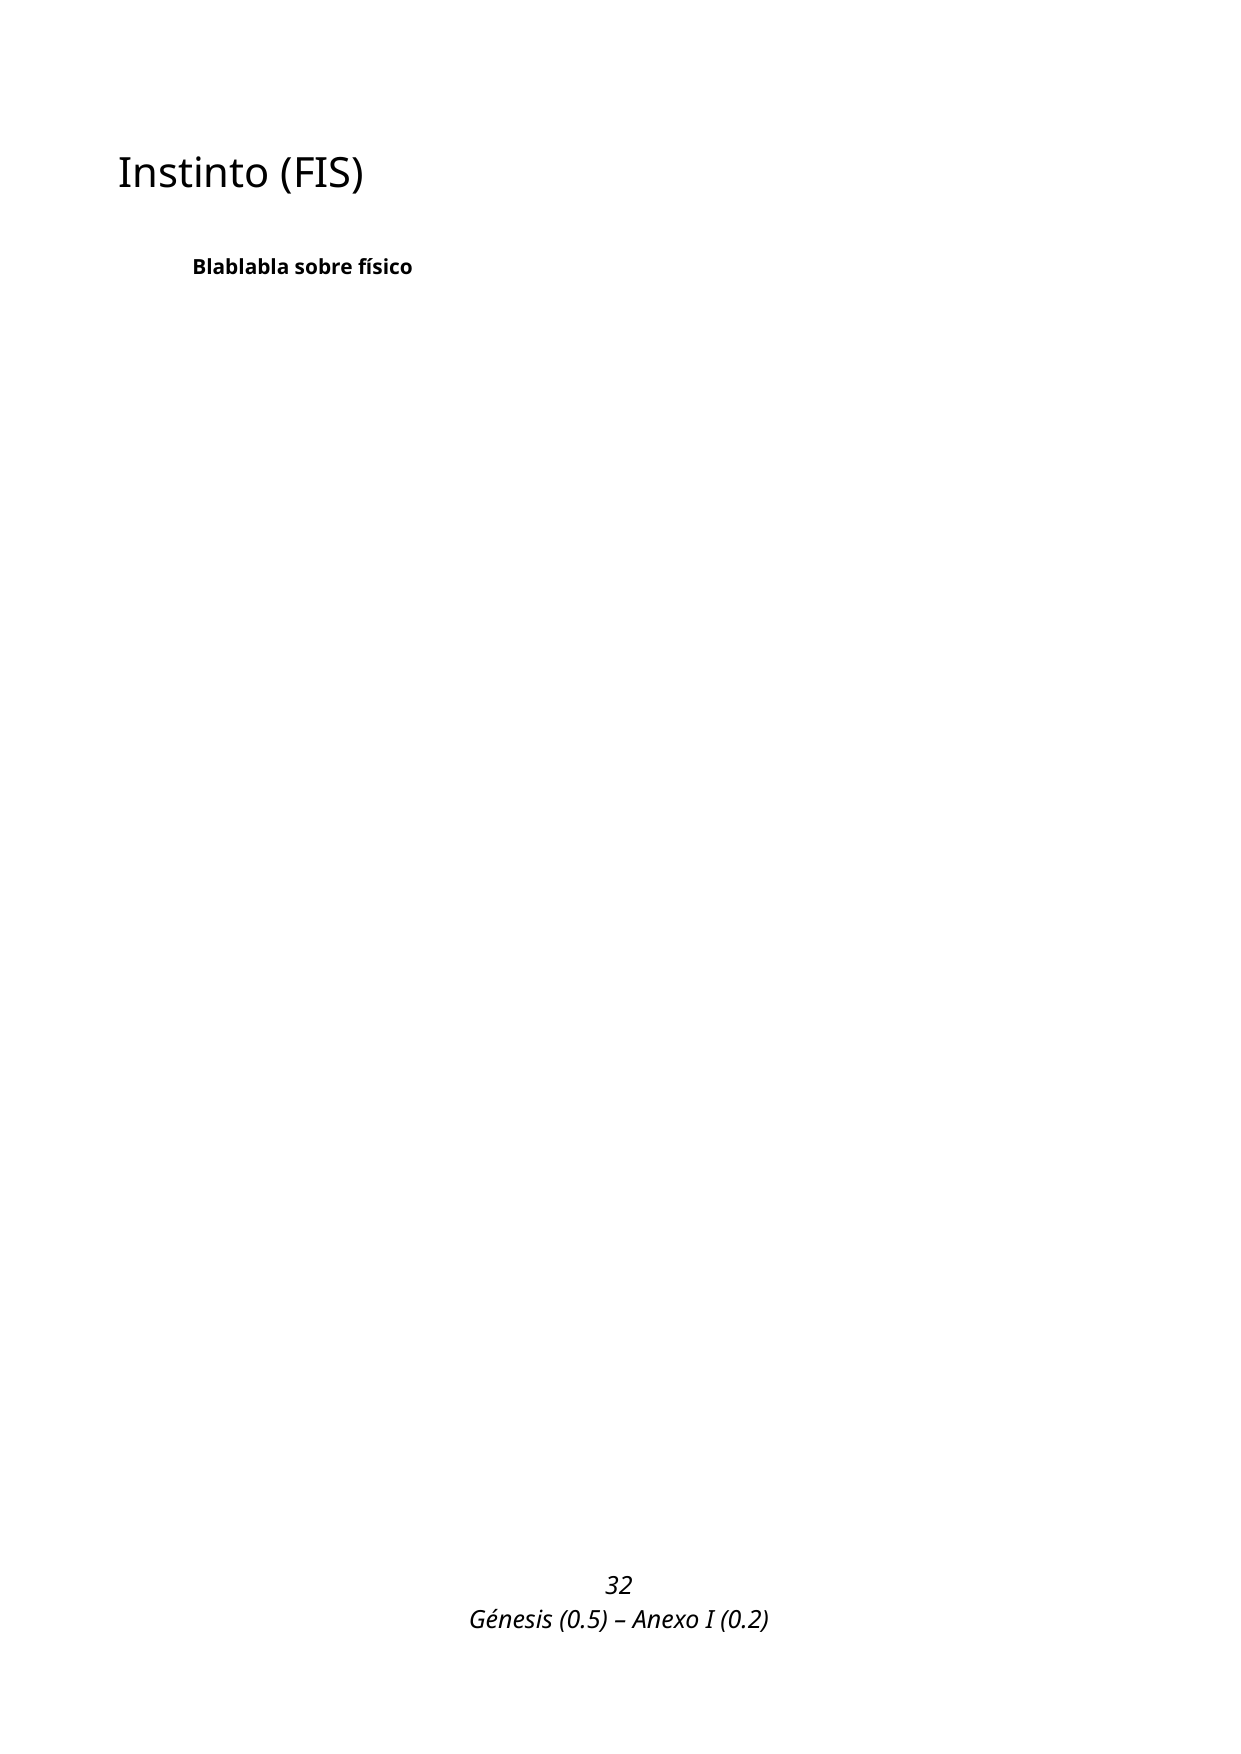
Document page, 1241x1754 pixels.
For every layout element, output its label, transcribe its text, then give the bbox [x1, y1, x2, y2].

subtitle Instinto (FIS) [118, 143, 1122, 200]
text Blablabla sobre físico [118, 252, 1122, 281]
